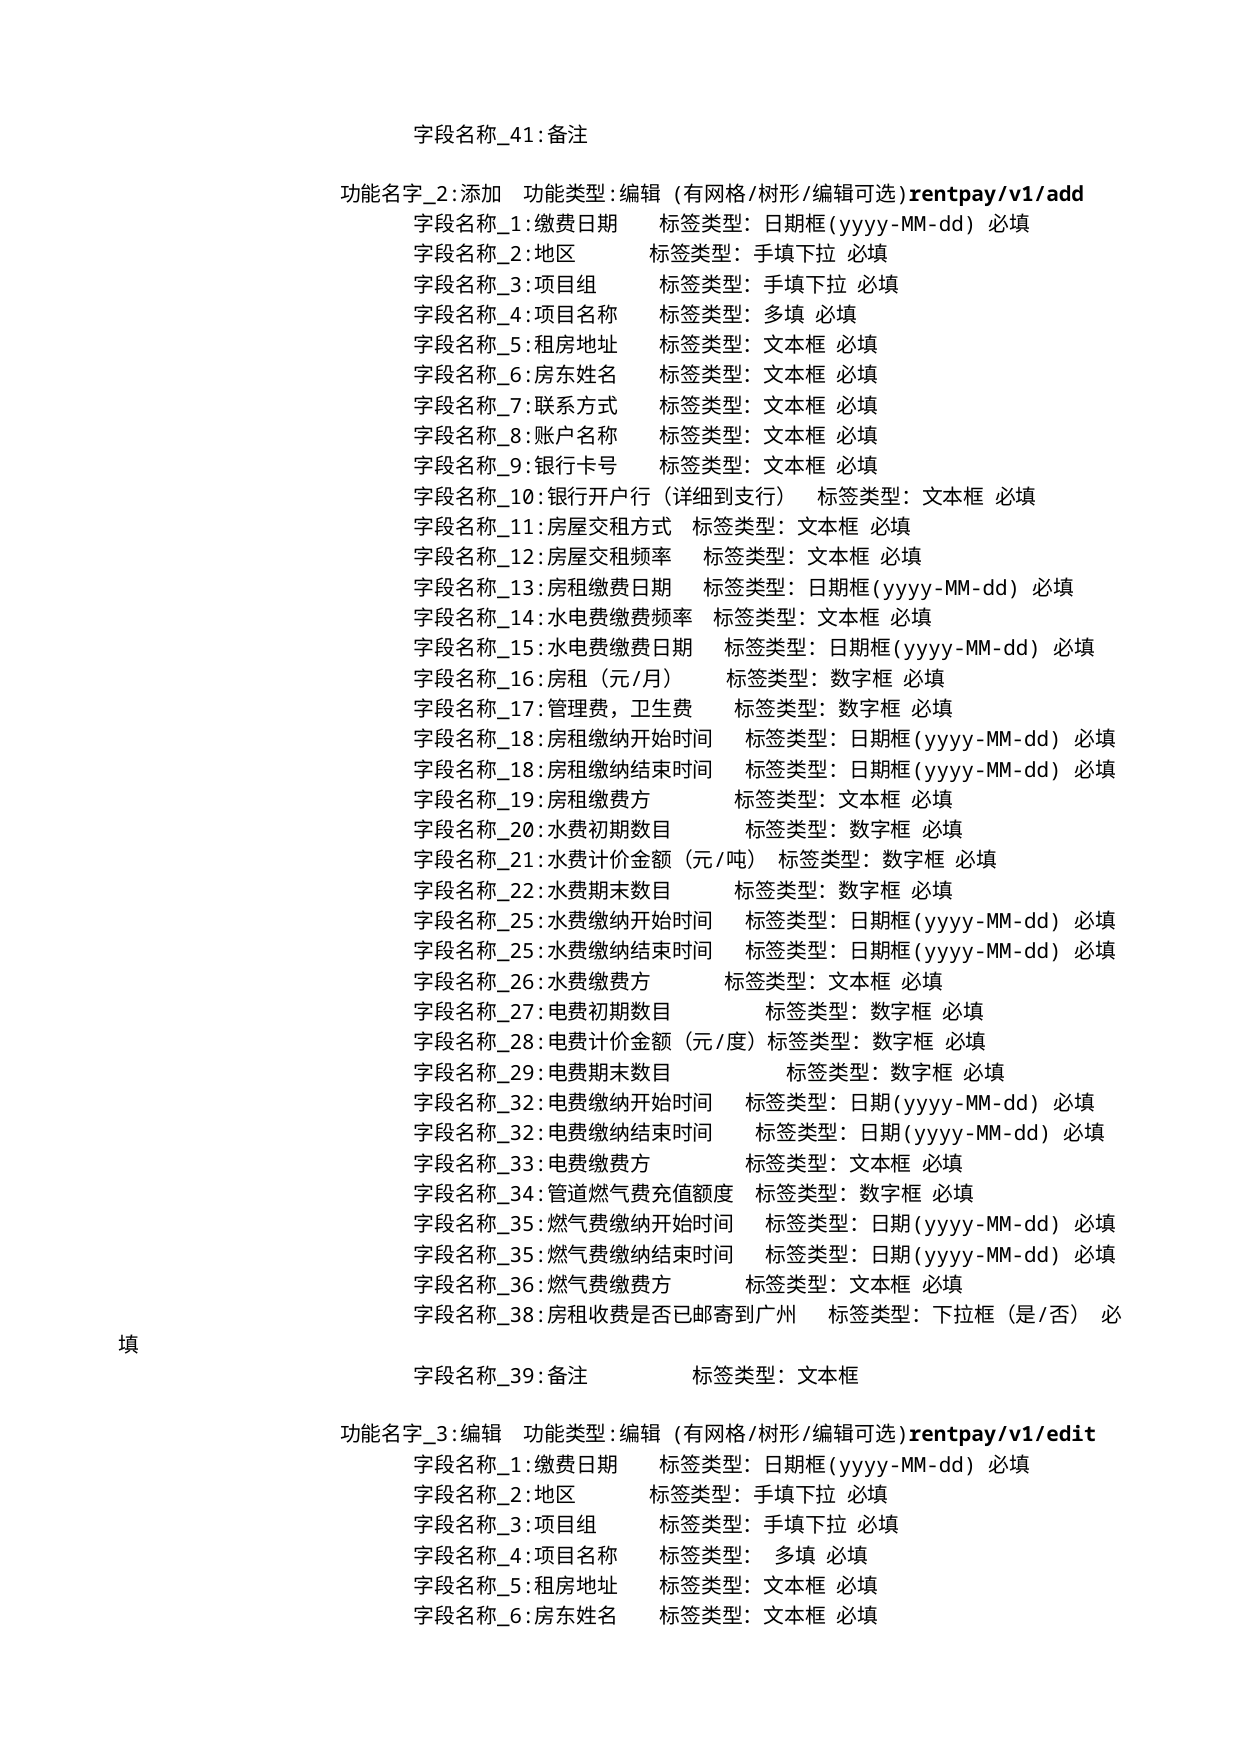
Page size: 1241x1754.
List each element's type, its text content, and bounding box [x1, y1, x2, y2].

text 字段名称_5:租房地址 标签类型：文本框 必填 [118, 328, 1122, 359]
text 字段名称_19:房租缴费方 标签类型：文本框 必填 [118, 783, 1122, 813]
text 字段名称_18:房租缴纳结束时间 标签类型：日期框(yyyy-MM-dd) 必填 [118, 753, 1122, 783]
text 字段名称_36:燃气费缴费方 标签类型：文本框 必填 [118, 1268, 1122, 1298]
text 字段名称_39:备注 标签类型：文本框 [118, 1359, 1122, 1389]
text 功能名字_3:编辑 功能类型:编辑 (有网格/树形/编辑可选)rentpay/v1/edit [118, 1418, 1122, 1448]
text 字段名称_6:房东姓名 标签类型：文本框 必填 [118, 1599, 1122, 1630]
text 字段名称_5:租房地址 标签类型：文本框 必填 [118, 1569, 1122, 1599]
text 字段名称_2:地区 标签类型：手填下拉 必填 [118, 237, 1122, 268]
text 字段名称_7:联系方式 标签类型：文本框 必填 [118, 389, 1122, 419]
text 字段名称_35:燃气费缴纳结束时间 标签类型：日期(yyyy-MM-dd) 必填 [118, 1238, 1122, 1268]
text 字段名称_34:管道燃气费充值额度 标签类型：数字框 必填 [118, 1177, 1122, 1207]
text 字段名称_32:电费缴纳结束时间 标签类型：日期(yyyy-MM-dd) 必填 [118, 1117, 1122, 1147]
text 字段名称_18:房租缴纳开始时间 标签类型：日期框(yyyy-MM-dd) 必填 [118, 722, 1122, 753]
text 字段名称_33:电费缴费方 标签类型：文本框 必填 [118, 1147, 1122, 1177]
text 字段名称_22:水费期末数目 标签类型：数字框 必填 [118, 874, 1122, 904]
text 字段名称_28:电费计价金额（元/度）标签类型：数字框 必填 [118, 1026, 1122, 1056]
text 字段名称_29:电费期末数目 标签类型：数字框 必填 [118, 1056, 1122, 1086]
text 字段名称_4:项目名称 标签类型：多填 必填 [118, 298, 1122, 328]
text 字段名称_17:管理费，卫生费 标签类型：数字框 必填 [118, 692, 1122, 722]
text 字段名称_9:银行卡号 标签类型：文本框 必填 [118, 450, 1122, 480]
text 字段名称_16:房租（元/月） 标签类型：数字框 必填 [118, 662, 1122, 692]
text 字段名称_6:房东姓名 标签类型：文本框 必填 [118, 359, 1122, 389]
text 字段名称_12:房屋交租频率 标签类型：文本框 必填 [118, 541, 1122, 571]
text 字段名称_25:水费缴纳结束时间 标签类型：日期框(yyyy-MM-dd) 必填 [118, 935, 1122, 965]
text 字段名称_32:电费缴纳开始时间 标签类型：日期(yyyy-MM-dd) 必填 [118, 1086, 1122, 1117]
text 字段名称_27:电费初期数目 标签类型：数字框 必填 [118, 995, 1122, 1026]
text 字段名称_20:水费初期数目 标签类型：数字框 必填 [118, 813, 1122, 844]
text 字段名称_26:水费缴费方 标签类型：文本框 必填 [118, 965, 1122, 995]
text 字段名称_15:水电费缴费日期 标签类型：日期框(yyyy-MM-dd) 必填 [118, 632, 1122, 662]
text 字段名称_25:水费缴纳开始时间 标签类型：日期框(yyyy-MM-dd) 必填 [118, 904, 1122, 935]
text 字段名称_21:水费计价金额（元/吨） 标签类型：数字框 必填 [118, 844, 1122, 874]
text 字段名称_10:银行开户行（详细到支行） 标签类型：文本框 必填 [118, 480, 1122, 510]
text 字段名称_13:房租缴费日期 标签类型：日期框(yyyy-MM-dd) 必填 [118, 571, 1122, 601]
text 字段名称_8:账户名称 标签类型：文本框 必填 [118, 419, 1122, 450]
text 字段名称_35:燃气费缴纳开始时间 标签类型：日期(yyyy-MM-dd) 必填 [118, 1207, 1122, 1238]
text 字段名称_1:缴费日期 标签类型：日期框(yyyy-MM-dd) 必填 [118, 1448, 1122, 1478]
text 字段名称_1:缴费日期 标签类型：日期框(yyyy-MM-dd) 必填 [118, 207, 1122, 237]
text 字段名称_11:房屋交租方式 标签类型：文本框 必填 [118, 510, 1122, 541]
text 字段名称_14:水电费缴费频率 标签类型：文本框 必填 [118, 601, 1122, 632]
text 字段名称_4:项目名称 标签类型： 多填 必填 [118, 1539, 1122, 1569]
text 字段名称_38:房租收费是否已邮寄到广州 标签类型：下拉框（是/否） 必填 [118, 1298, 1122, 1359]
text 字段名称_3:项目组 标签类型：手填下拉 必填 [118, 268, 1122, 298]
text 功能名字_2:添加 功能类型:编辑 (有网格/树形/编辑可选)rentpay/v1/add [118, 177, 1122, 207]
text 字段名称_41:备注 [118, 118, 1122, 148]
text 字段名称_2:地区 标签类型：手填下拉 必填 [118, 1478, 1122, 1509]
text 字段名称_3:项目组 标签类型：手填下拉 必填 [118, 1509, 1122, 1539]
